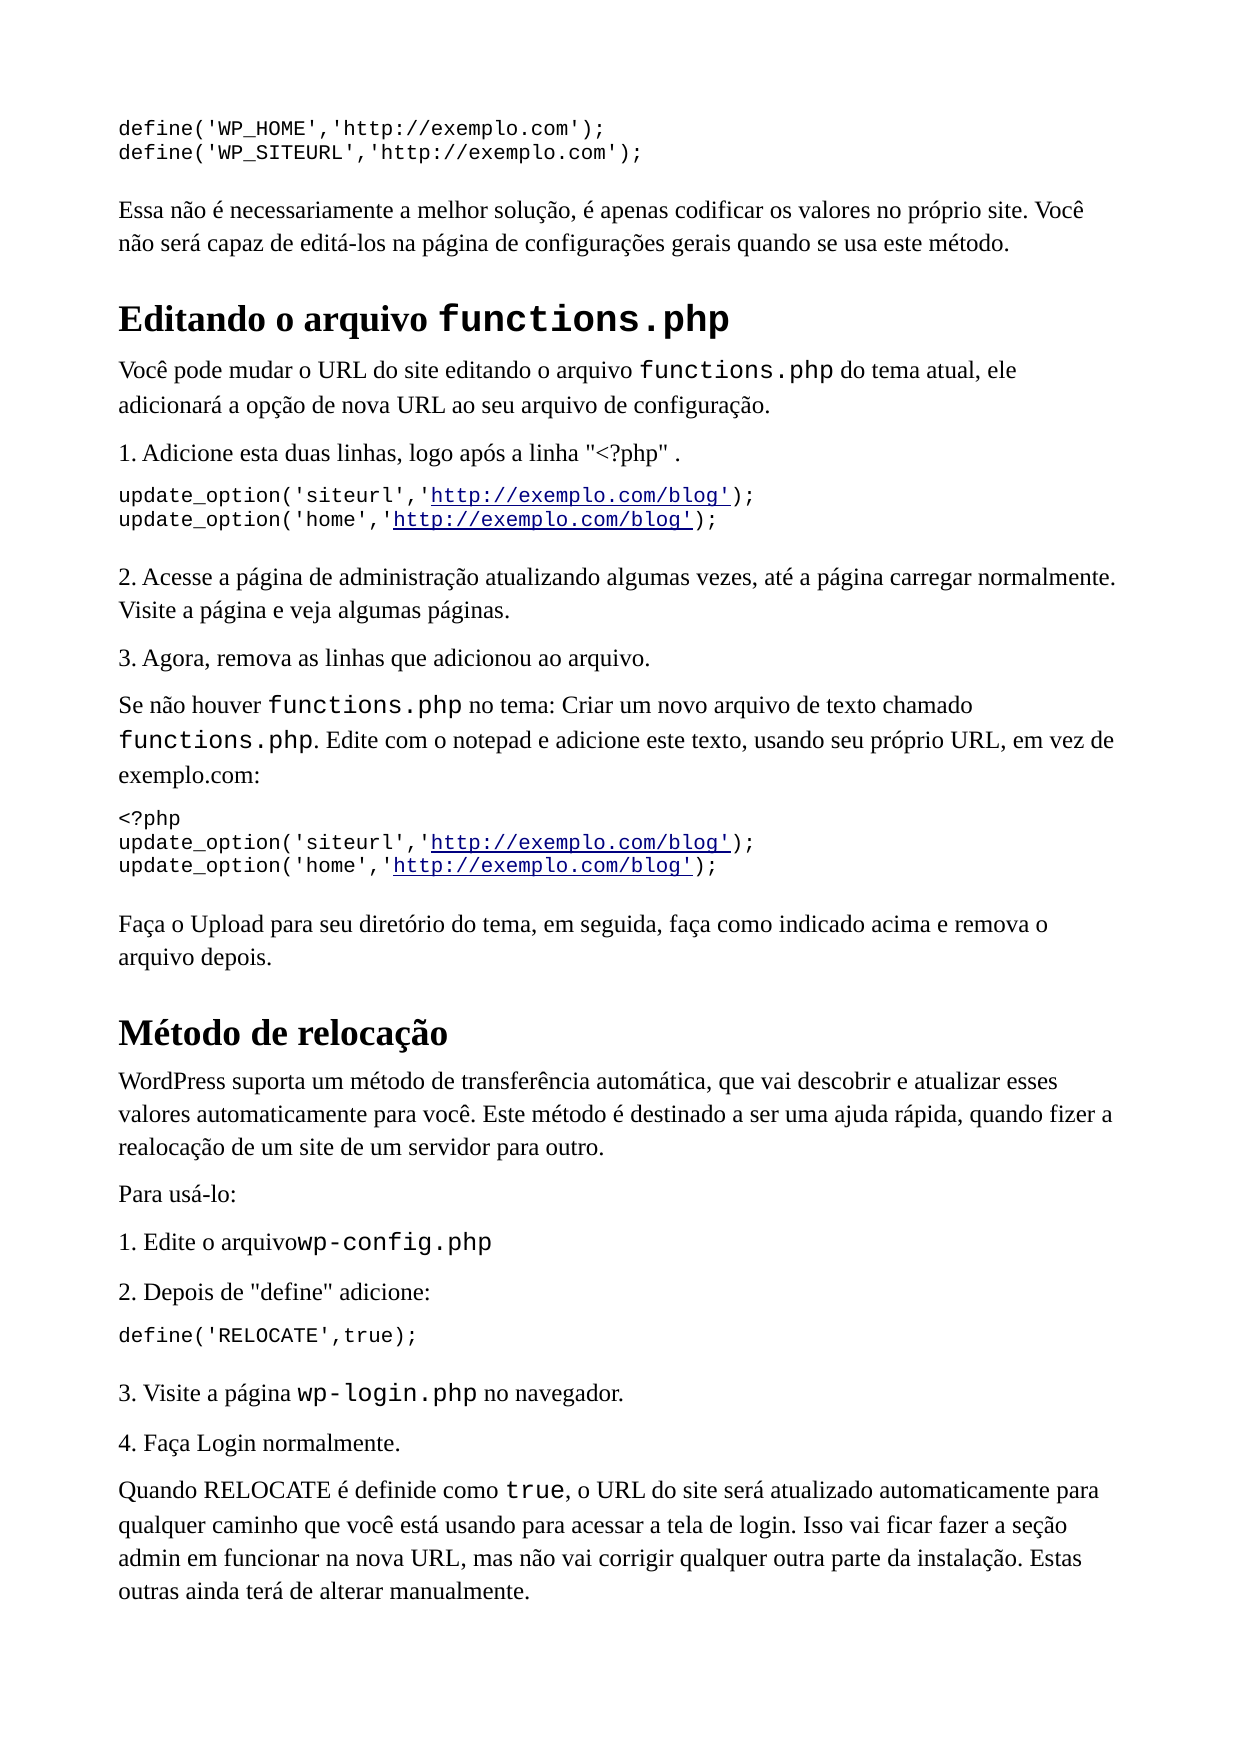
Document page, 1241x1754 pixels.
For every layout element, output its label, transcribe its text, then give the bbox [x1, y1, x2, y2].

text Você pode mudar o URL do site editando o arquivo functions.php do tema atual, ele adicionará a opção de nova URL ao seu arquivo de configuração. [118, 355, 1122, 419]
text 3. Agora, remova as linhas que adicionou ao arquivo. [118, 643, 1122, 672]
text WordPress suporta um método de transferência automática, que vai descobrir e atualizar esses valores automaticamente para você. Este método é destinado a ser uma ajuda rápida, quando fizer a realocação de um site de um servidor para outro. [118, 1066, 1122, 1161]
text Faça o Upload para seu diretório do tema, em seguida, faça como indicado acima e remova o arquivo depois. [118, 909, 1122, 970]
text Quando RELOCATE é definide como true, o URL do site será atualizado automaticamente para qualquer caminho que você está usando para acessar a tela de login. Isso vai ficar fazer a seção admin em funcionar na nova URL, mas não vai corrigir qualquer outra parte da instalação. Estas outras ainda terá de alterar manualmente. [118, 1475, 1122, 1605]
text Para usá-lo: [118, 1179, 1122, 1208]
subtitle Editando o arquivo functions.php [118, 296, 1122, 343]
text Essa não é necessariamente a melhor solução, é apenas codificar os valores no próprio site. Você não será capaz de editá-los na página de configurações gerais quando se usa este método. [118, 195, 1122, 257]
text 2. Depois de "define" adicione: [118, 1277, 1122, 1306]
text 4. Faça Login normalmente. [118, 1428, 1122, 1456]
text define('WP_SITEURL','http://exemplo.com'); [118, 142, 1122, 165]
text <?php [118, 808, 1122, 832]
text 3. Visite a página wp-login.php no navegador. [118, 1378, 1122, 1408]
text update_option('home','http://exemplo.com/blog'); [118, 509, 1122, 533]
text 1. Edite o arquivowp-config.php [118, 1227, 1122, 1258]
text 1. Adicione esta duas linhas, logo após a linha "<?php" . [118, 438, 1122, 467]
subtitle Método de relocação [118, 1010, 1122, 1053]
text update_option('siteurl','http://exemplo.com/blog'); [118, 485, 1122, 509]
text update_option('home','http://exemplo.com/blog'); [118, 856, 1122, 879]
text define('WP_HOME','http://exemplo.com'); [118, 118, 1122, 142]
text Se não houver functions.php no tema: Criar um novo arquivo de texto chamado functions.php. Edite com o notepad e adicione este texto, usando seu próprio URL, em vez de exemplo.com: [118, 690, 1122, 789]
text update_option('siteurl','http://exemplo.com/blog'); [118, 832, 1122, 856]
text define('RELOCATE',true); [118, 1324, 1122, 1348]
text 2. Acesse a página de administração atualizando algumas vezes, até a página carregar normalmente. Visite a página e veja algumas páginas. [118, 562, 1122, 624]
